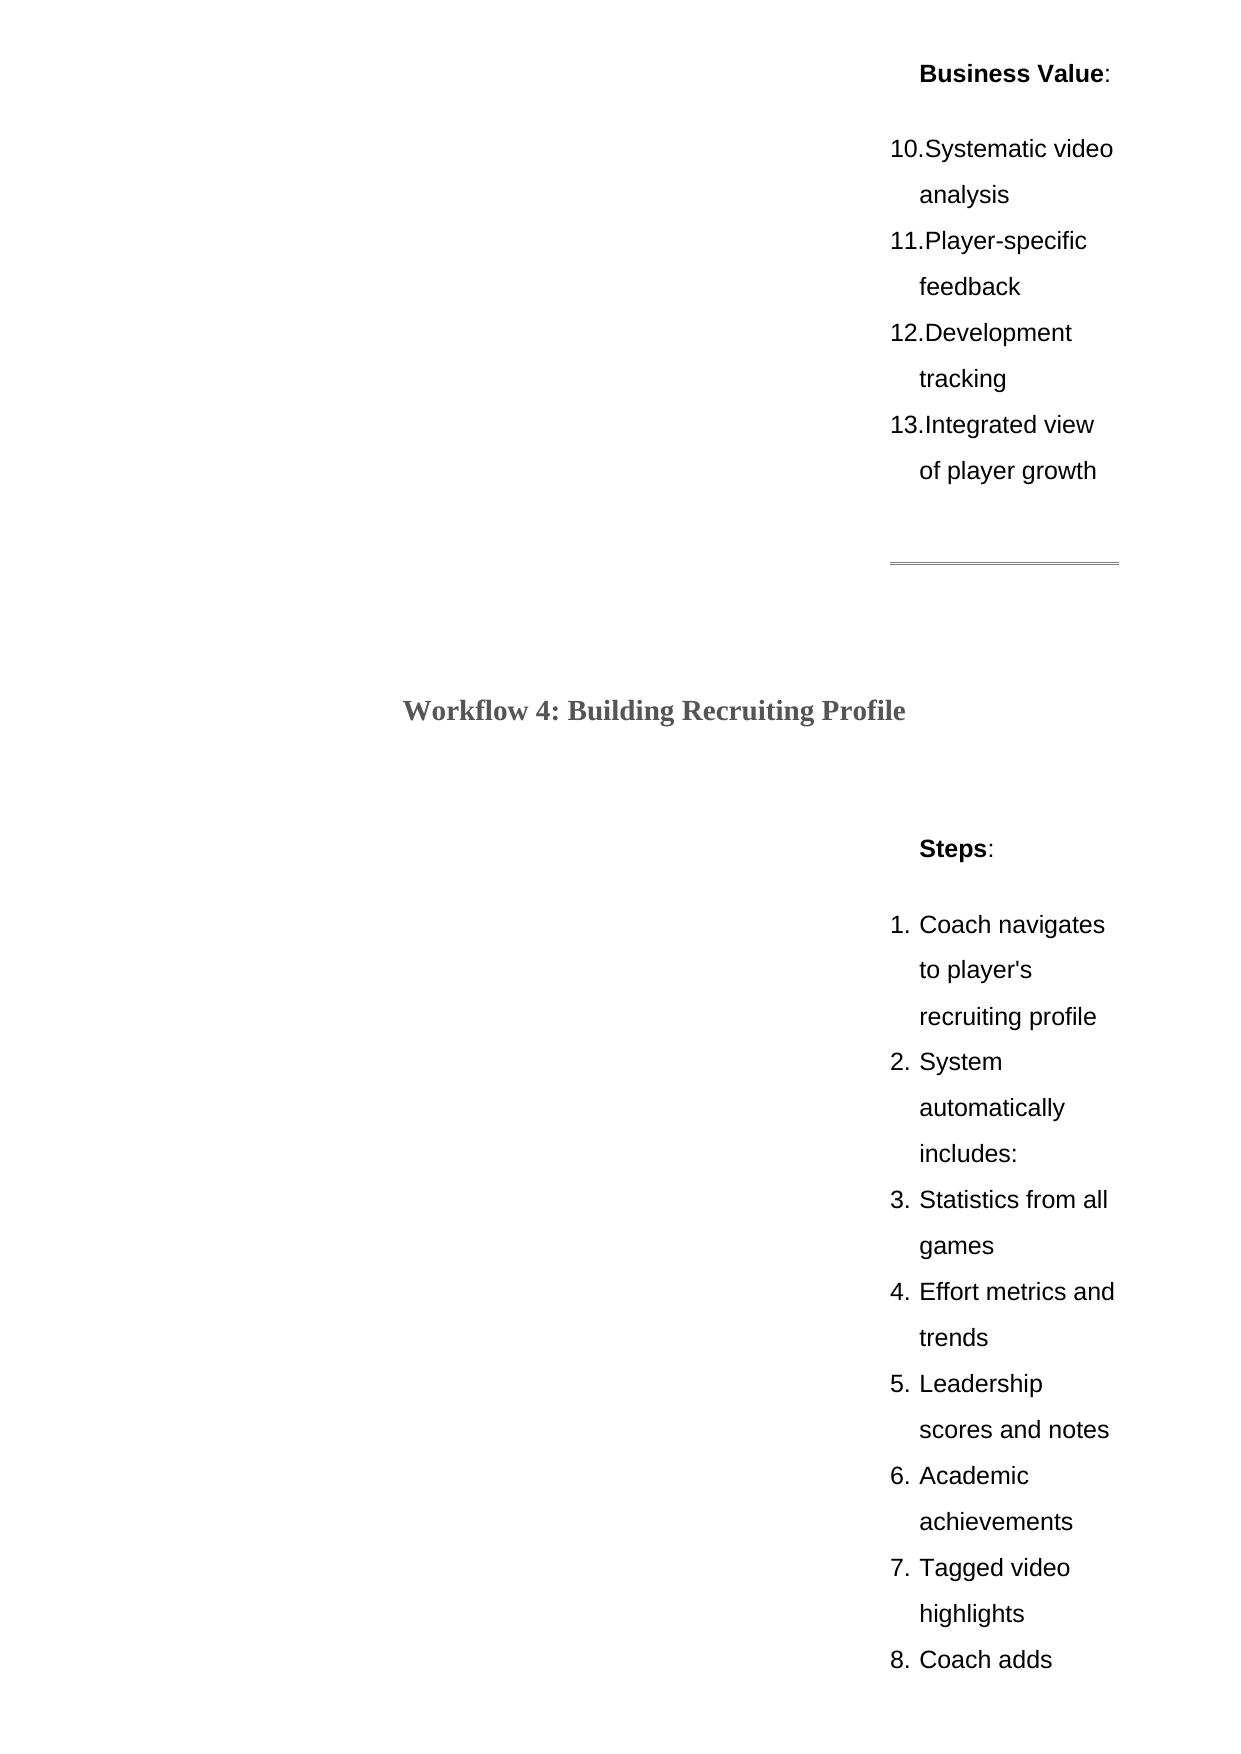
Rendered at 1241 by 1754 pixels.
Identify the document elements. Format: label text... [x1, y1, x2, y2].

list Steps: [890, 834, 1119, 863]
list Statistics from all games [890, 1185, 1119, 1260]
subtitle Workflow 4: Building Recruiting Profile [373, 693, 1119, 726]
list Player-specific feedback [890, 226, 1119, 301]
list Academic achievements [890, 1461, 1119, 1536]
list Business Value: [890, 59, 1119, 88]
list Effort metrics and trends [890, 1277, 1119, 1352]
list Leadership scores and notes [890, 1369, 1119, 1444]
list System automatically includes: [890, 1047, 1119, 1168]
list Systematic video analysis [890, 134, 1119, 209]
list Tagged video highlights [890, 1553, 1119, 1627]
list Integrated view of player growth [890, 410, 1119, 485]
list Development tracking [890, 318, 1119, 393]
list Coach adds additional notes and observations [890, 1644, 1119, 1673]
list Coach navigates to player's recruiting profile [890, 909, 1119, 1030]
